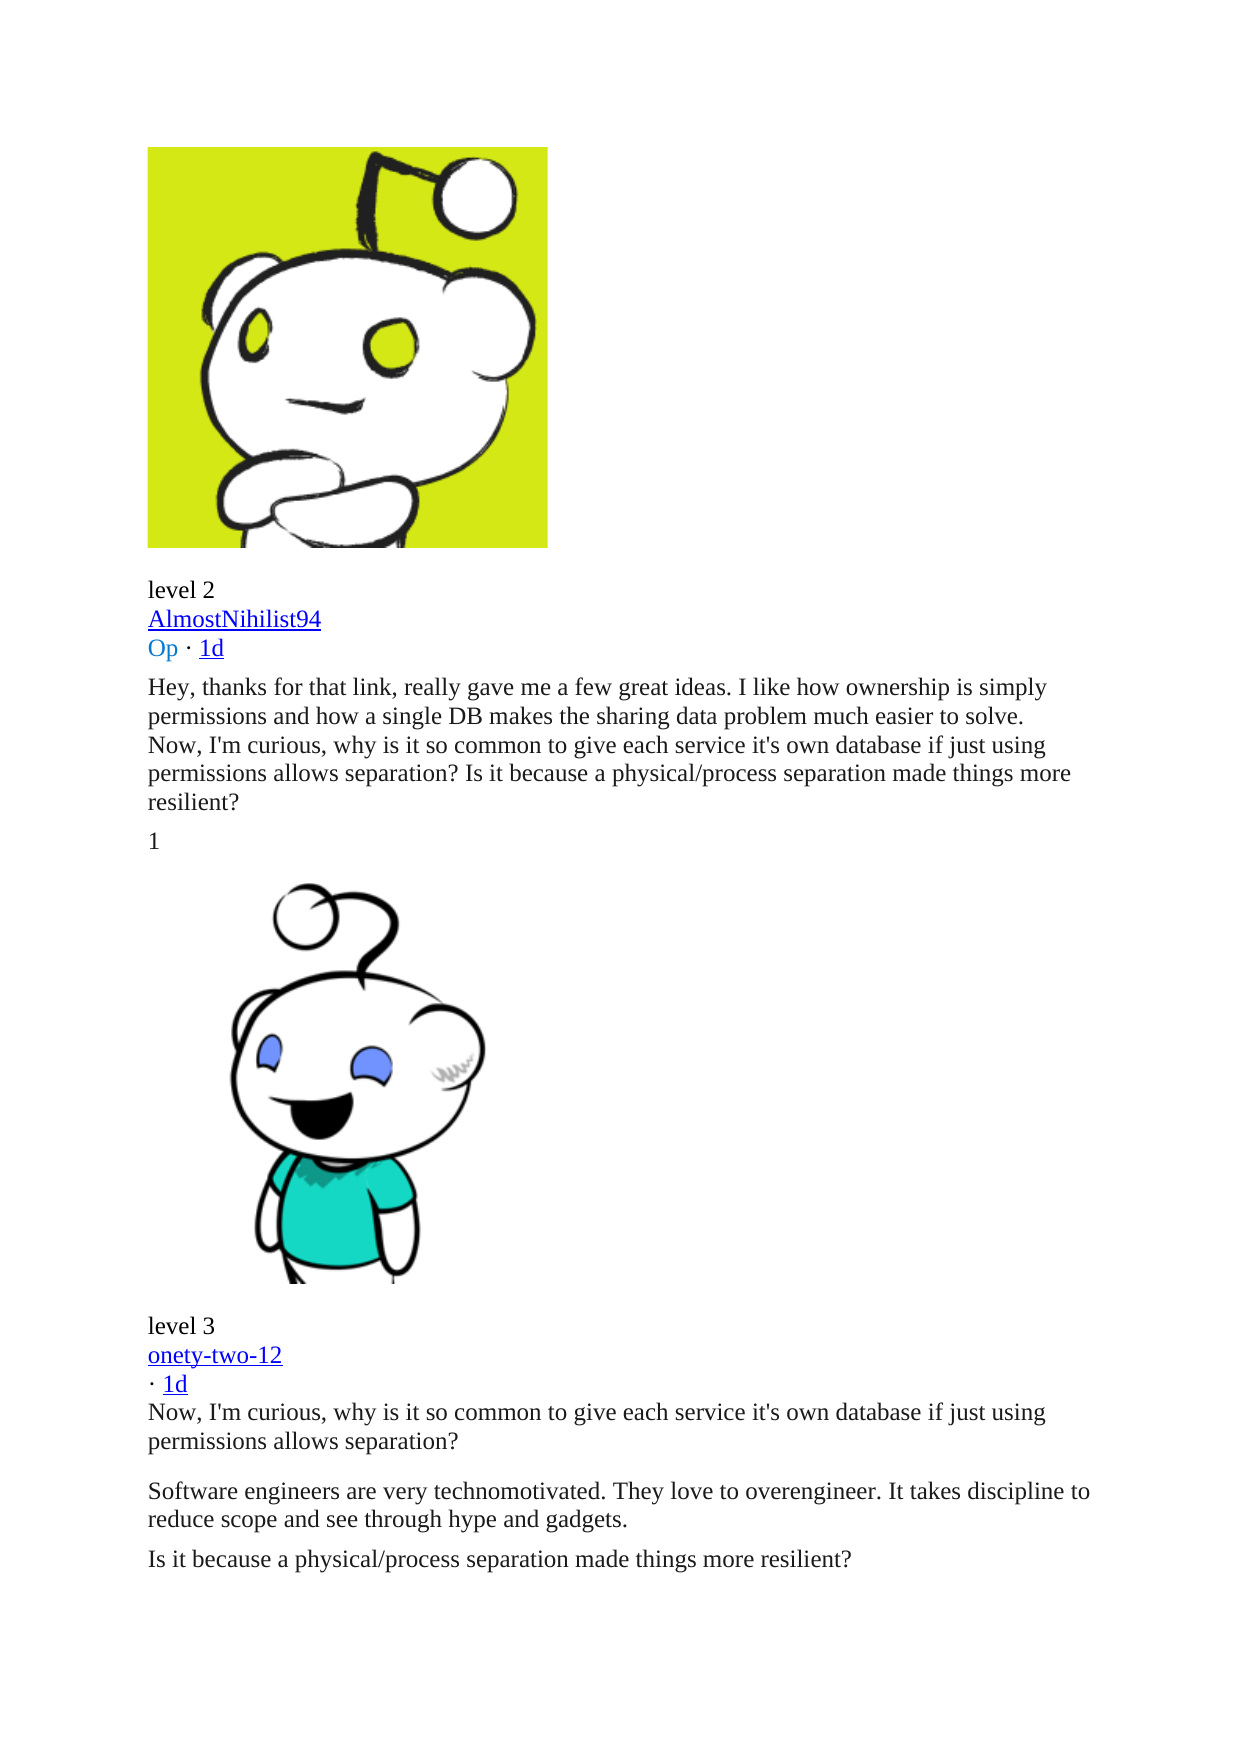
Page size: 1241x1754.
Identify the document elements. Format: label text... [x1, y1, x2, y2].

text Now, I'm curious, why is it so common to give each service it's own database if just using permissions allows separation? [148, 1397, 1093, 1455]
text Op · 1d [148, 633, 1093, 662]
text onety-two-12 [148, 1340, 1093, 1369]
text Software engineers are very technomotivated. They love to overengineer. It takes discipline to reduce scope and see through hype and gadgets. [148, 1476, 1093, 1533]
text Is it because a physical/process separation made things more resilient? [148, 1544, 1093, 1572]
text Hey, thanks for that link, really gave me a few great ideas. I like how ownership is simply permissions and how a single DB makes the sharing data problem much easier to solve. Now, I'm curious, why is it so common to give each service it's own database if just using permissions allows separation? Is it because a physical/process separation made things more resilient? [148, 672, 1093, 816]
text · 1d [148, 1369, 1093, 1397]
text AlmostNihilist94 [148, 604, 1093, 633]
text 1 [148, 826, 1093, 855]
text level 2 [148, 576, 1093, 604]
text level 3 [148, 1311, 1093, 1340]
